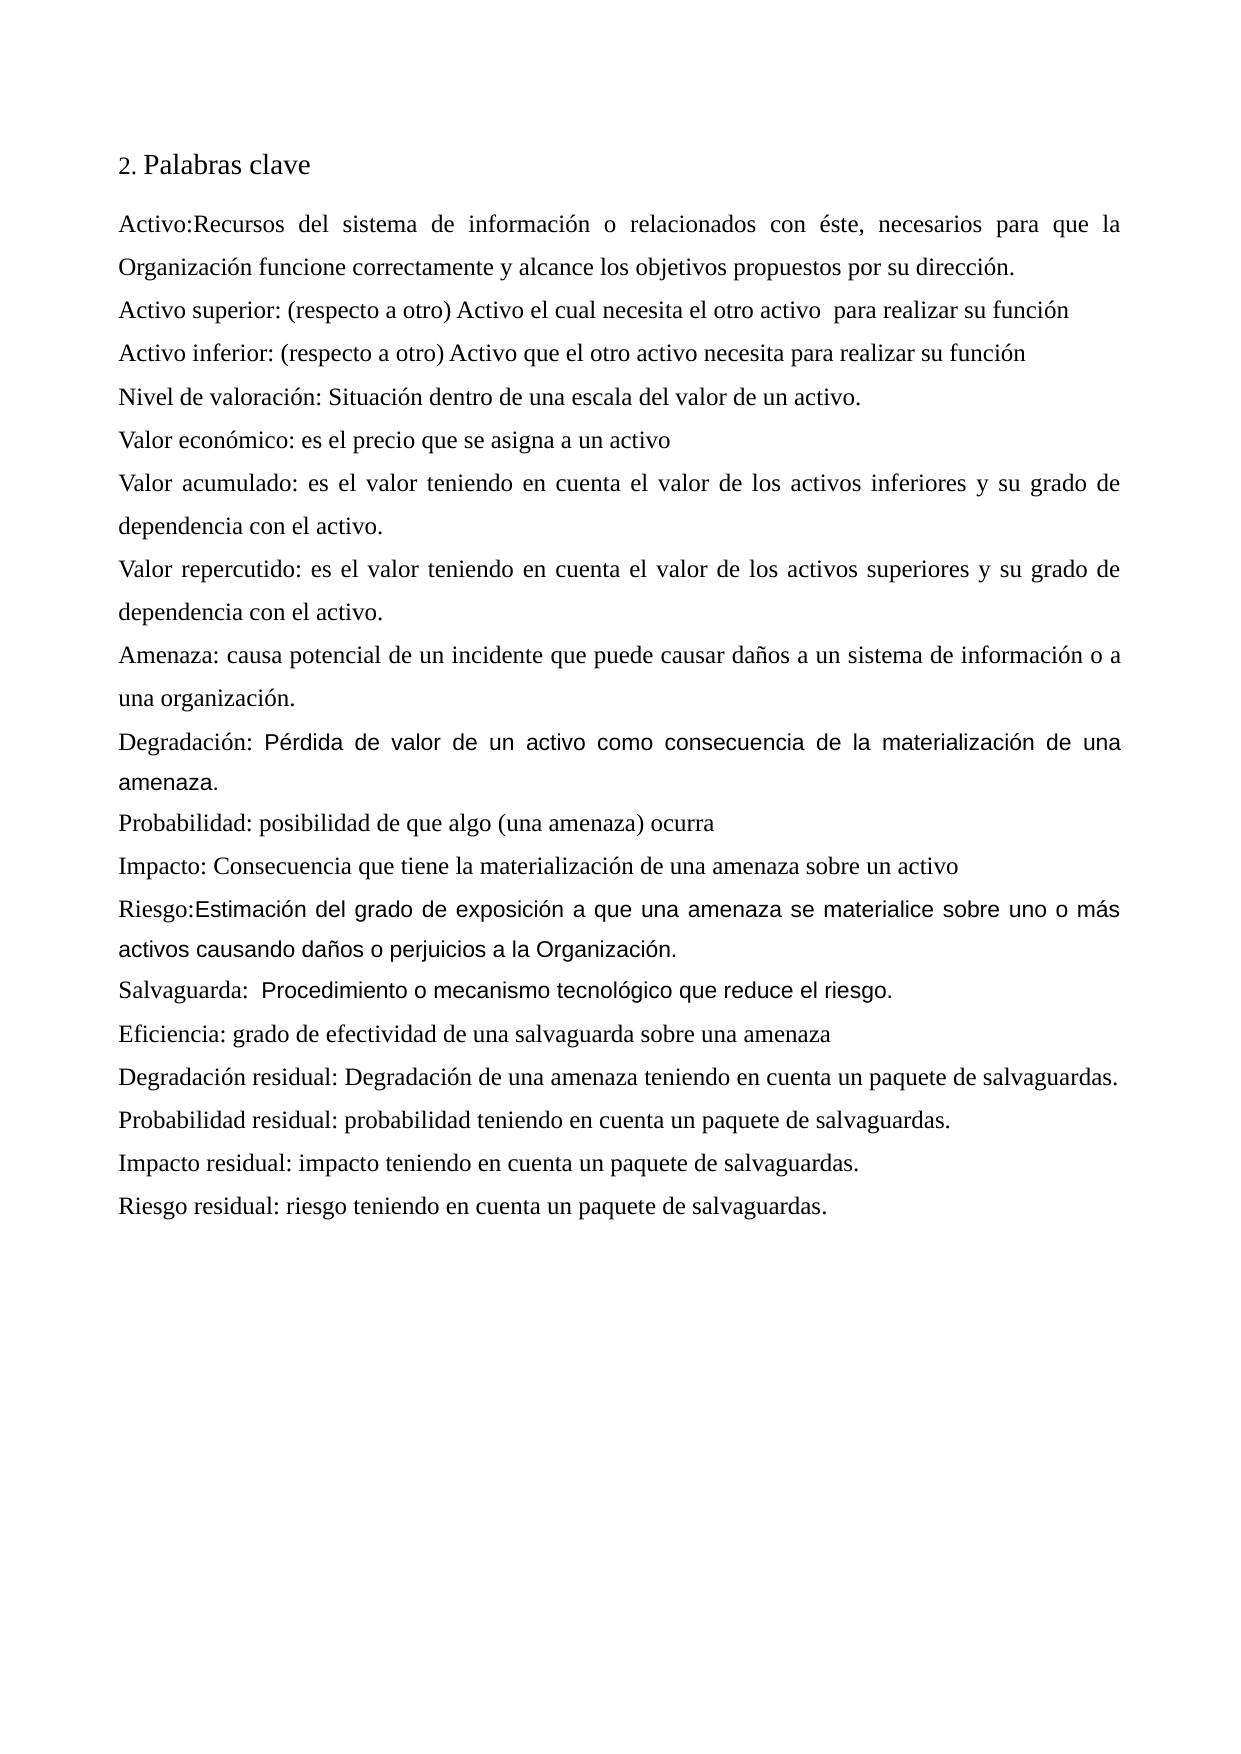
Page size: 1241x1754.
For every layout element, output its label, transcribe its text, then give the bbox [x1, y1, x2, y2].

text Riesgo:Estimación del grado de exposición a que una amenaza se materialice sobre uno o más activos causando daños o perjuicios a la Organización. [118, 894, 1122, 962]
text Activo:Recursos del sistema de información o relacionados con éste, necesarios para que la Organización funcione correctamente y alcance los objetivos propuestos por su dirección. [118, 209, 1122, 281]
text 2. Palabras clave [118, 147, 1122, 180]
text Nivel de valoración: Situación dentro de una escala del valor de un activo. [118, 382, 1122, 410]
text Eficiencia: grado de efectividad de una salvaguarda sobre una amenaza [118, 1019, 1122, 1047]
text Degradación residual: Degradación de una amenaza teniendo en cuenta un paquete de salvaguardas. [118, 1062, 1122, 1091]
text Riesgo residual: riesgo teniendo en cuenta un paquete de salvaguardas. [118, 1191, 1122, 1220]
text Impacto residual: impacto teniendo en cuenta un paquete de salvaguardas. [118, 1148, 1122, 1177]
text Probabilidad: posibilidad de que algo (una amenaza) ocurra [118, 808, 1122, 837]
text Valor repercutido: es el valor teniendo en cuenta el valor de los activos superiores y su grado de dependencia con el activo. [118, 554, 1122, 626]
text Activo superior: (respecto a otro) Activo el cual necesita el otro activo para realizar su función [118, 295, 1122, 324]
text Impacto: Consecuencia que tiene la materialización de una amenaza sobre un activo [118, 851, 1122, 880]
text Salvaguarda: Procedimiento o mecanismo tecnológico que reduce el riesgo. [118, 976, 1122, 1004]
text Valor acumulado: es el valor teniendo en cuenta el valor de los activos inferiores y su grado de dependencia con el activo. [118, 468, 1122, 540]
text Valor económico: es el precio que se asigna a un activo [118, 425, 1122, 453]
text Degradación: Pérdida de valor de un activo como consecuencia de la materialización de una amenaza. [118, 727, 1122, 795]
text Probabilidad residual: probabilidad teniendo en cuenta un paquete de salvaguardas. [118, 1105, 1122, 1134]
text Amenaza: causa potencial de un incidente que puede causar daños a un sistema de información o a una organización. [118, 640, 1122, 712]
text Activo inferior: (respecto a otro) Activo que el otro activo necesita para realizar su función [118, 338, 1122, 367]
